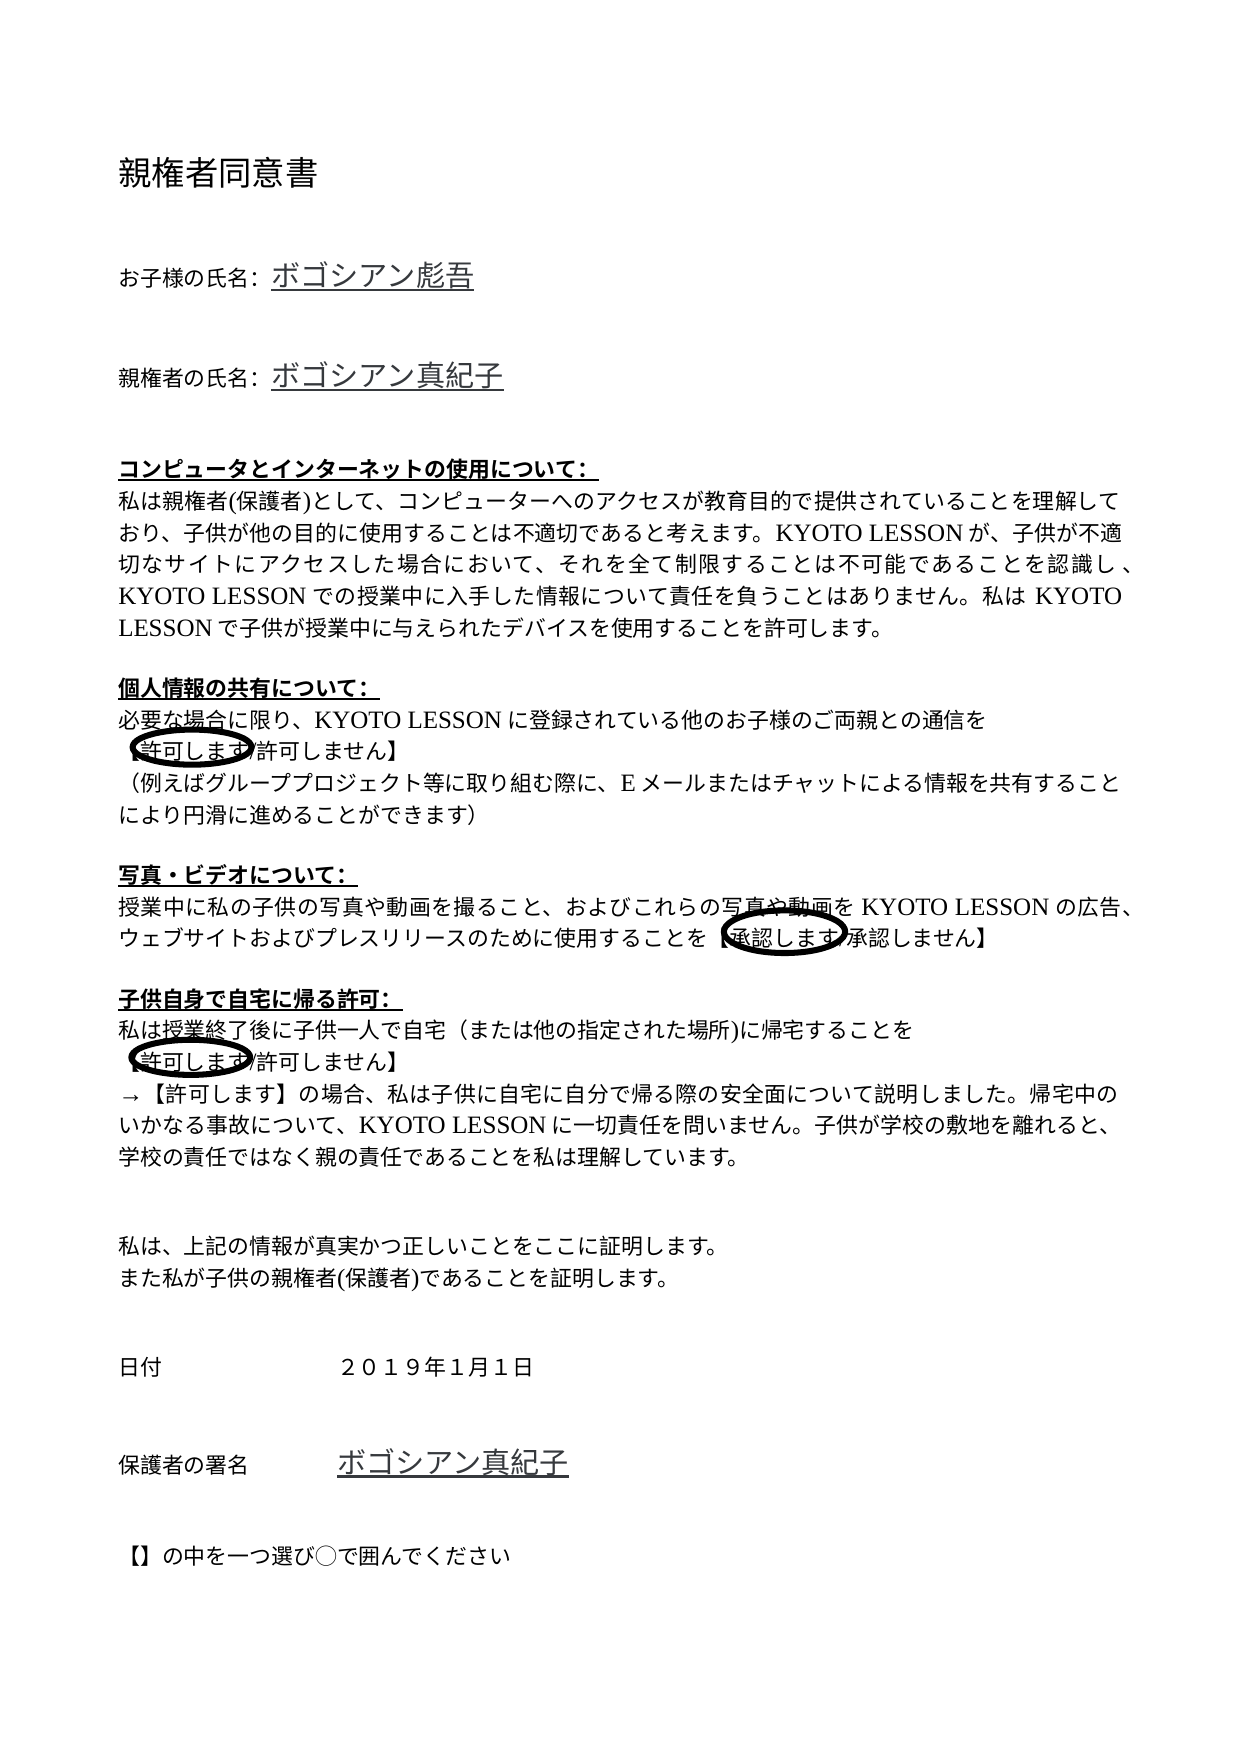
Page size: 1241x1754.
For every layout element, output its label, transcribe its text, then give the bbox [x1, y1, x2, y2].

text 【】の中を一つ選び◯で囲んでください [118, 1539, 1122, 1571]
text コンピュータとインターネットの使用について： [118, 452, 1122, 484]
text 【許可します/許可しません】 [118, 734, 160, 766]
text 私は授業終了後に子供一人で自宅（または他の指定された場所)に帰宅することを [118, 1013, 1122, 1045]
text 必要な場合に限り、KYOTO LESSONに登録されている他のお子様のご両親との通信を [118, 703, 1122, 734]
text 写真・ビデオについて： [118, 858, 1122, 890]
text 日付 ２０１９年１月１日 [118, 1350, 1122, 1382]
text また私が子供の親権者(保護者)であることを証明します。 [118, 1261, 1122, 1293]
text 【許可します/許可しません】 [136, 741, 154, 757]
text 個人情報の共有について： [118, 671, 1122, 703]
text →【許可します】の場合、私は子供に自宅に自分で帰る際の安全面について説明しました。帰宅中のいかなる事故について、KYOTO LESSONに一切責任を問いません。子供が学校の敷地を離れると、学校の責任ではなく親の責任であることを私は理解しています。 [118, 1077, 1122, 1172]
text 親権者同意書 [118, 147, 1122, 195]
text お子様の氏名：ボゴシアン彪吾 [118, 253, 1122, 295]
text 【許可します/許可しません】 [145, 734, 245, 761]
text （例えばグループプロジェクト等に取り組む際に、Eメールまたはチャットによる情報を共有することにより円滑に進めることができます） [118, 766, 1122, 829]
text 【許可します/許可しません】 [135, 1045, 244, 1071]
text 授業中に私の子供の写真や動画を撮ること、およびこれらの写真や動画をKYOTO LESSONの広告、ウェブサイトおよびプレスリリースのために使用することを【承認します/承認しません】 [118, 890, 1122, 953]
text 親権者の氏名：ボゴシアン真紀子 [118, 352, 1122, 395]
text 私は、上記の情報が真実かつ正しいことをここに証明します。 [118, 1229, 1122, 1261]
text 【許可します/許可しません】 [118, 1045, 163, 1077]
text 【許可します/許可しません】 [224, 734, 1122, 766]
text 私は親権者(保護者)として、コンピューターへのアクセスが教育目的で提供されていることを理解しており、子供が他の目的に使用することは不適切であると考えます。KYOTO LESSONが、子供が不適切なサイトにアクセスした場合において、それを全て制限することは不可能であることを認識し、KYOTO LESSONでの授業中に入手した情報について責任を負うことはありません。私はKYOTO LESSONで子供が授業中に与えられたデバイスを使用することを許可します。 [118, 484, 1122, 642]
text 子供自身で自宅に帰る許可： [118, 982, 1122, 1013]
text 【許可します/許可しません】 [218, 1045, 1122, 1077]
text 保護者の署名 ボゴシアン真紀子 [118, 1439, 1122, 1482]
